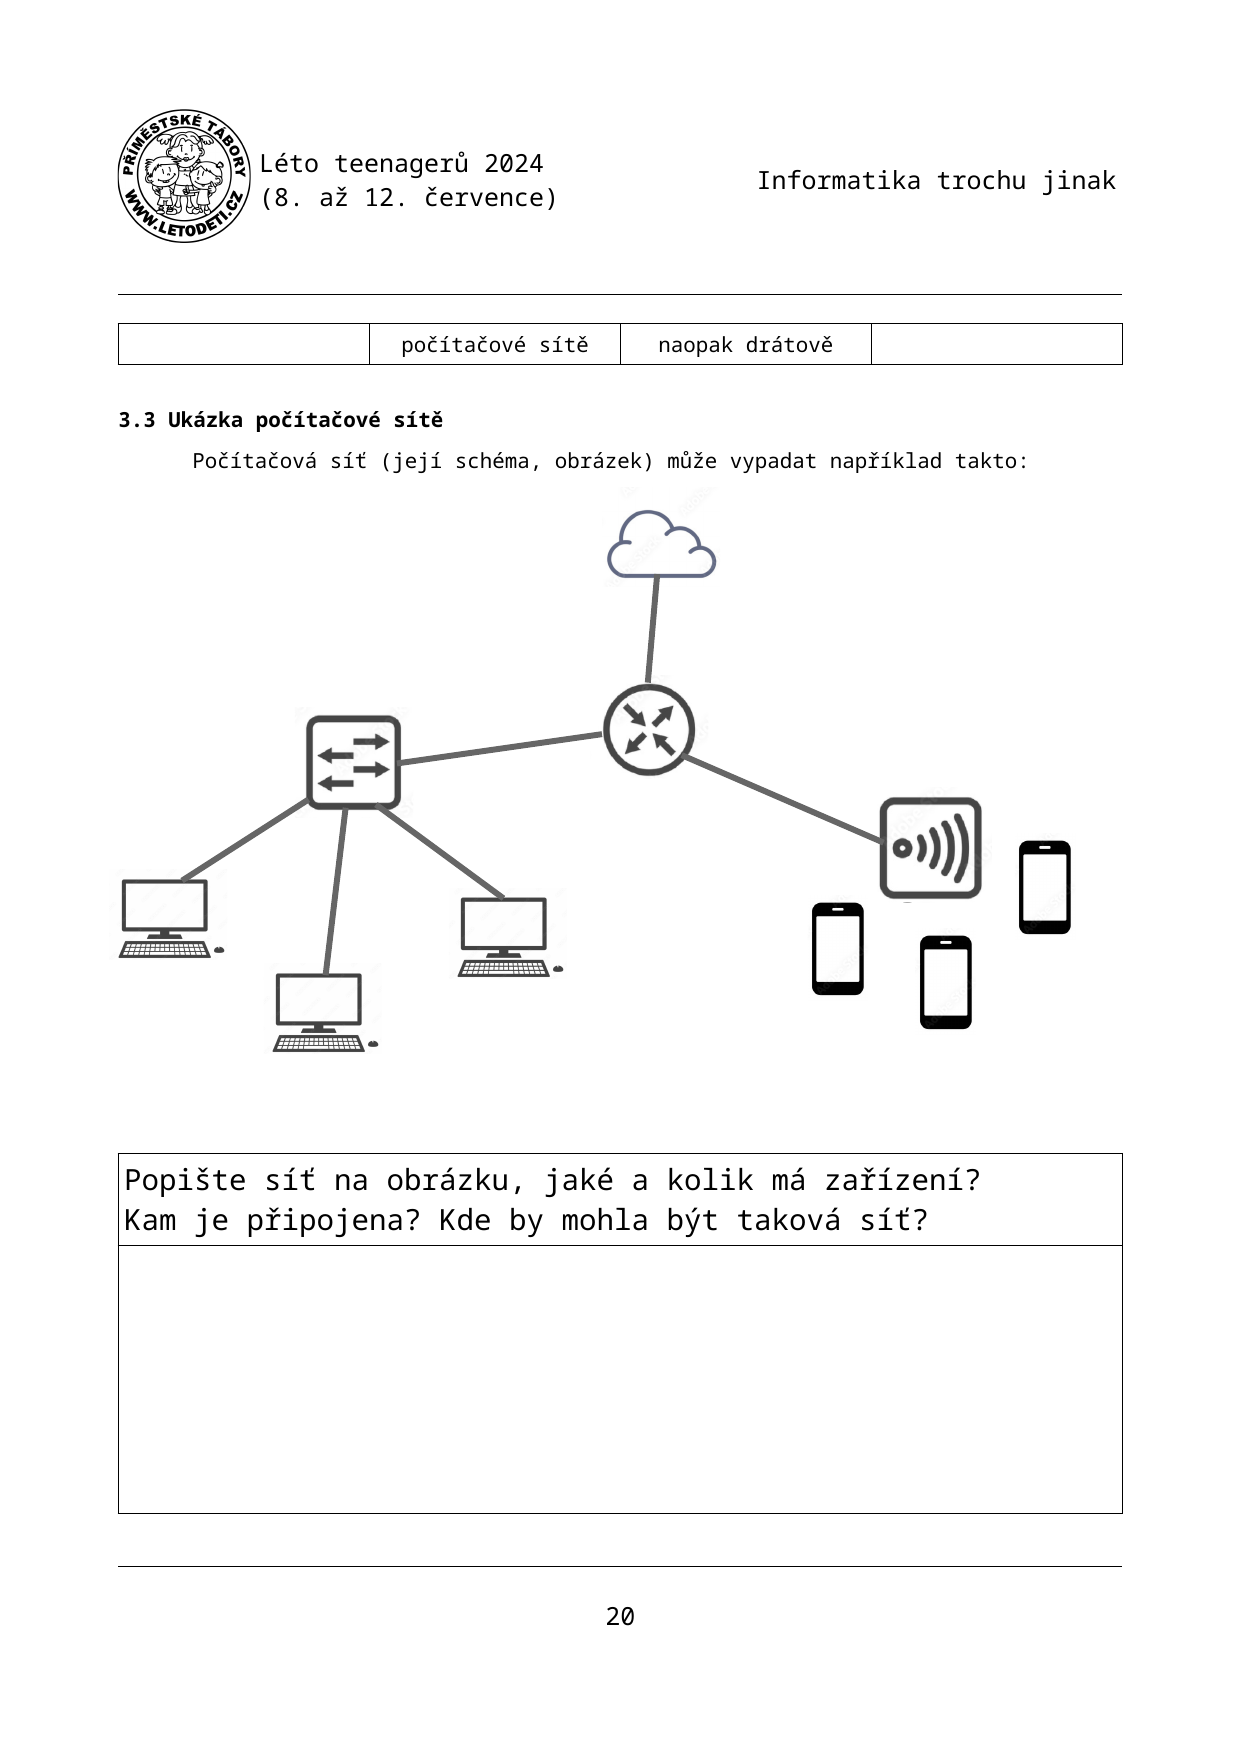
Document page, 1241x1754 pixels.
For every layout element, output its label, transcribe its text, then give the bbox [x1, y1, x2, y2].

picture [915, 928, 977, 1035]
table_cell naopak drátově [621, 324, 871, 364]
text 3.3 Ukázka počítačové sítě [118, 406, 1122, 434]
picture [117, 107, 251, 243]
picture [807, 895, 869, 1001]
picture [590, 675, 709, 779]
picture [602, 487, 721, 587]
table_header Popište síť na obrázku, jaké a kolik má zařízení? Kam je připojena? Kde by mohla být taková síť? [119, 1154, 1122, 1245]
table_cell [119, 324, 369, 364]
picture [873, 787, 992, 903]
table_cell [872, 324, 1122, 364]
picture [109, 869, 228, 960]
picture [263, 963, 382, 1054]
picture [1014, 833, 1076, 940]
table_cell počítačové sítě [370, 324, 620, 364]
table_cell [119, 1246, 1122, 1513]
picture [448, 888, 567, 979]
picture [294, 707, 414, 818]
text Počítačová síť (její schéma, obrázek) může vypadat například takto: [118, 446, 1122, 474]
